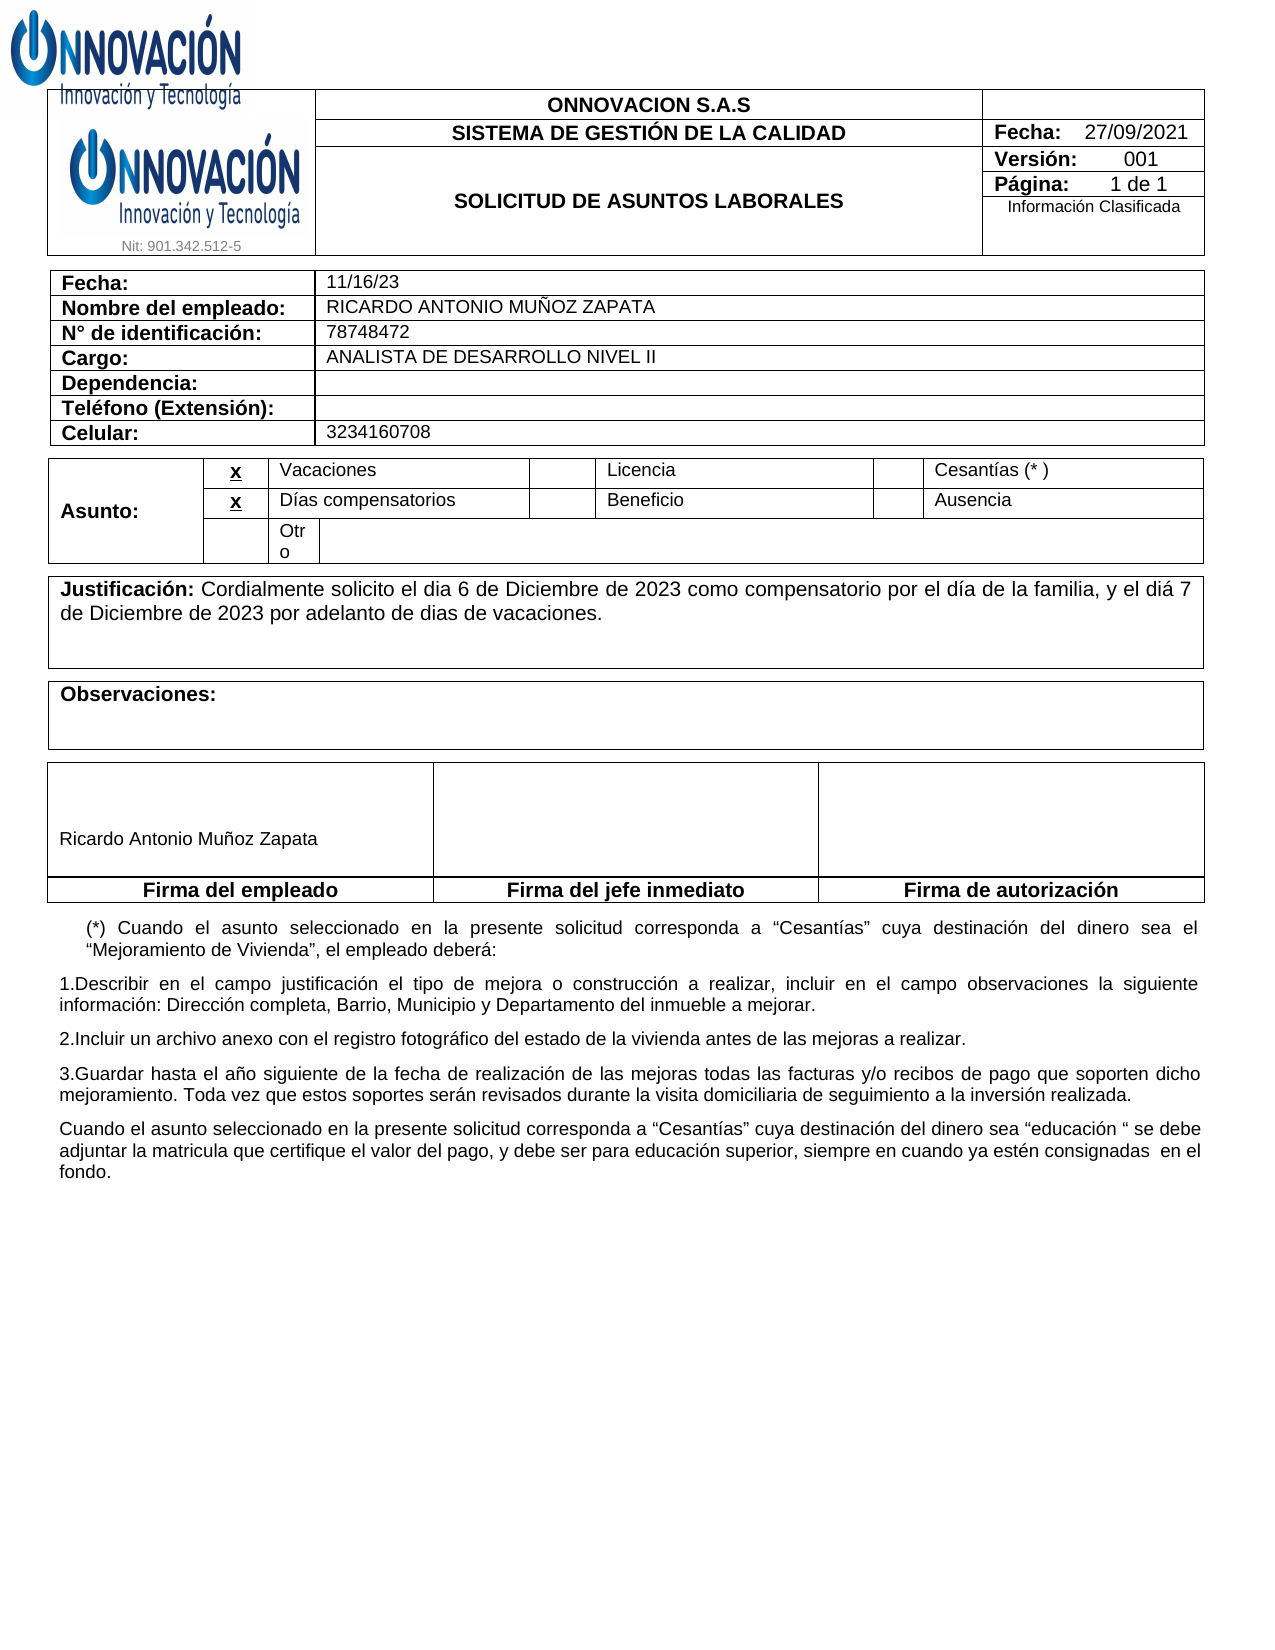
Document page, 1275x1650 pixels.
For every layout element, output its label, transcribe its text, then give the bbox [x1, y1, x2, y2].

table_cell 78748472 [316, 321, 1204, 345]
table_cell Ausencia [924, 489, 1203, 518]
table_header Cesantías (* ) [924, 459, 1203, 488]
table_cell Otro [269, 519, 319, 562]
table_cell Información Clasificada [983, 197, 1204, 255]
table_header [434, 763, 818, 876]
table_header Fecha: [51, 271, 314, 295]
text Cuando el asunto seleccionado en la presente solicitud corresponda a “Cesantías” cuya destinación del dinero sea “educación “ se debe adjuntar la matricula que certifique el valor del pago, y debe ser para educación superior, siempre en cuando ya estén consignadas en el fondo. [59, 1118, 1202, 1183]
table_cell Nombre del empleado: [51, 296, 314, 320]
table_cell Dependencia: [51, 371, 314, 395]
table_header Asunto: [49, 459, 203, 562]
table_cell Firma de autorización [819, 878, 1204, 902]
text (*) Cuando el asunto seleccionado en la presente solicitud corresponda a “Cesantías” cuya destinación del dinero sea el “Mejoramiento de Vivienda”, el empleado deberá: [86, 917, 1198, 960]
table_header Licencia [596, 459, 873, 488]
table_header Nit: 901.342.512-5 [48, 90, 315, 255]
table_header Observaciones: [49, 682, 1203, 749]
table_cell SOLICITUD DE ASUNTOS LABORALES [316, 147, 982, 255]
table_cell ANALISTA DE DESARROLLO NIVEL II [316, 346, 1204, 370]
table_cell N° de identificación: [51, 321, 314, 345]
table_header Vacaciones [269, 459, 529, 488]
table_cell [874, 489, 923, 518]
table_cell Página: 1 de 1 [983, 172, 1204, 196]
text 3.Guardar hasta el año siguiente de la fecha de realización de las mejoras todas las facturas y/o recibos de pago que soporten dicho mejoramiento. Toda vez que estos soportes serán revisados durante la visita domiciliaria de seguimiento a la inversión realizada. [59, 1062, 1202, 1105]
table_cell Firma del empleado [48, 878, 433, 902]
text 1.Describir en el campo justificación el tipo de mejora o construcción a realizar, incluir en el campo observaciones la siguiente información: Dirección completa, Barrio, Municipio y Departamento del inmueble a mejorar. [59, 973, 1200, 1016]
table_header x [204, 459, 268, 488]
table_cell Fecha: 27/09/2021 [983, 120, 1204, 146]
table_cell Teléfono (Extensión): [51, 396, 314, 420]
table_cell Días compensatorios [269, 489, 529, 518]
table_header [983, 90, 1204, 119]
table_cell Beneficio [596, 489, 873, 518]
table_cell [316, 396, 1204, 420]
table_header [874, 459, 923, 488]
table_header ONNOVACION S.A.S [316, 90, 982, 119]
table_cell Cargo: [51, 346, 314, 370]
table_cell Celular: [51, 421, 314, 445]
table_header [530, 459, 595, 488]
table_header Ricardo Antonio Muñoz Zapata [48, 763, 433, 876]
table_cell SISTEMA DE GESTIÓN DE LA CALIDAD [316, 120, 982, 146]
table_cell RICARDO ANTONIO MUÑOZ ZAPATA [316, 296, 1204, 320]
table_cell Firma del jefe inmediato [434, 878, 818, 902]
table_cell [530, 489, 595, 518]
text 2.Incluir un archivo anexo con el registro fotográfico del estado de la vivienda antes de las mejoras a realizar. [59, 1028, 1216, 1050]
table_cell Versión: 001 [983, 147, 1204, 171]
table_cell 3234160708 [316, 421, 1204, 445]
table_cell x [204, 489, 268, 518]
table_cell [204, 519, 268, 562]
picture [0, 0, 251, 119]
table_cell [316, 371, 1204, 395]
table_cell [320, 519, 1203, 562]
table_header [819, 763, 1204, 876]
table_header Justificación: Cordialmente solicito el dia 6 de Diciembre de 2023 como compensatorio por el día de la familia, y el diá 7 de Diciembre de 2023 por adelanto de dias de vacaciones. [49, 577, 1203, 668]
picture [48, 90, 310, 238]
table_header 16/11/23 [316, 271, 1204, 295]
